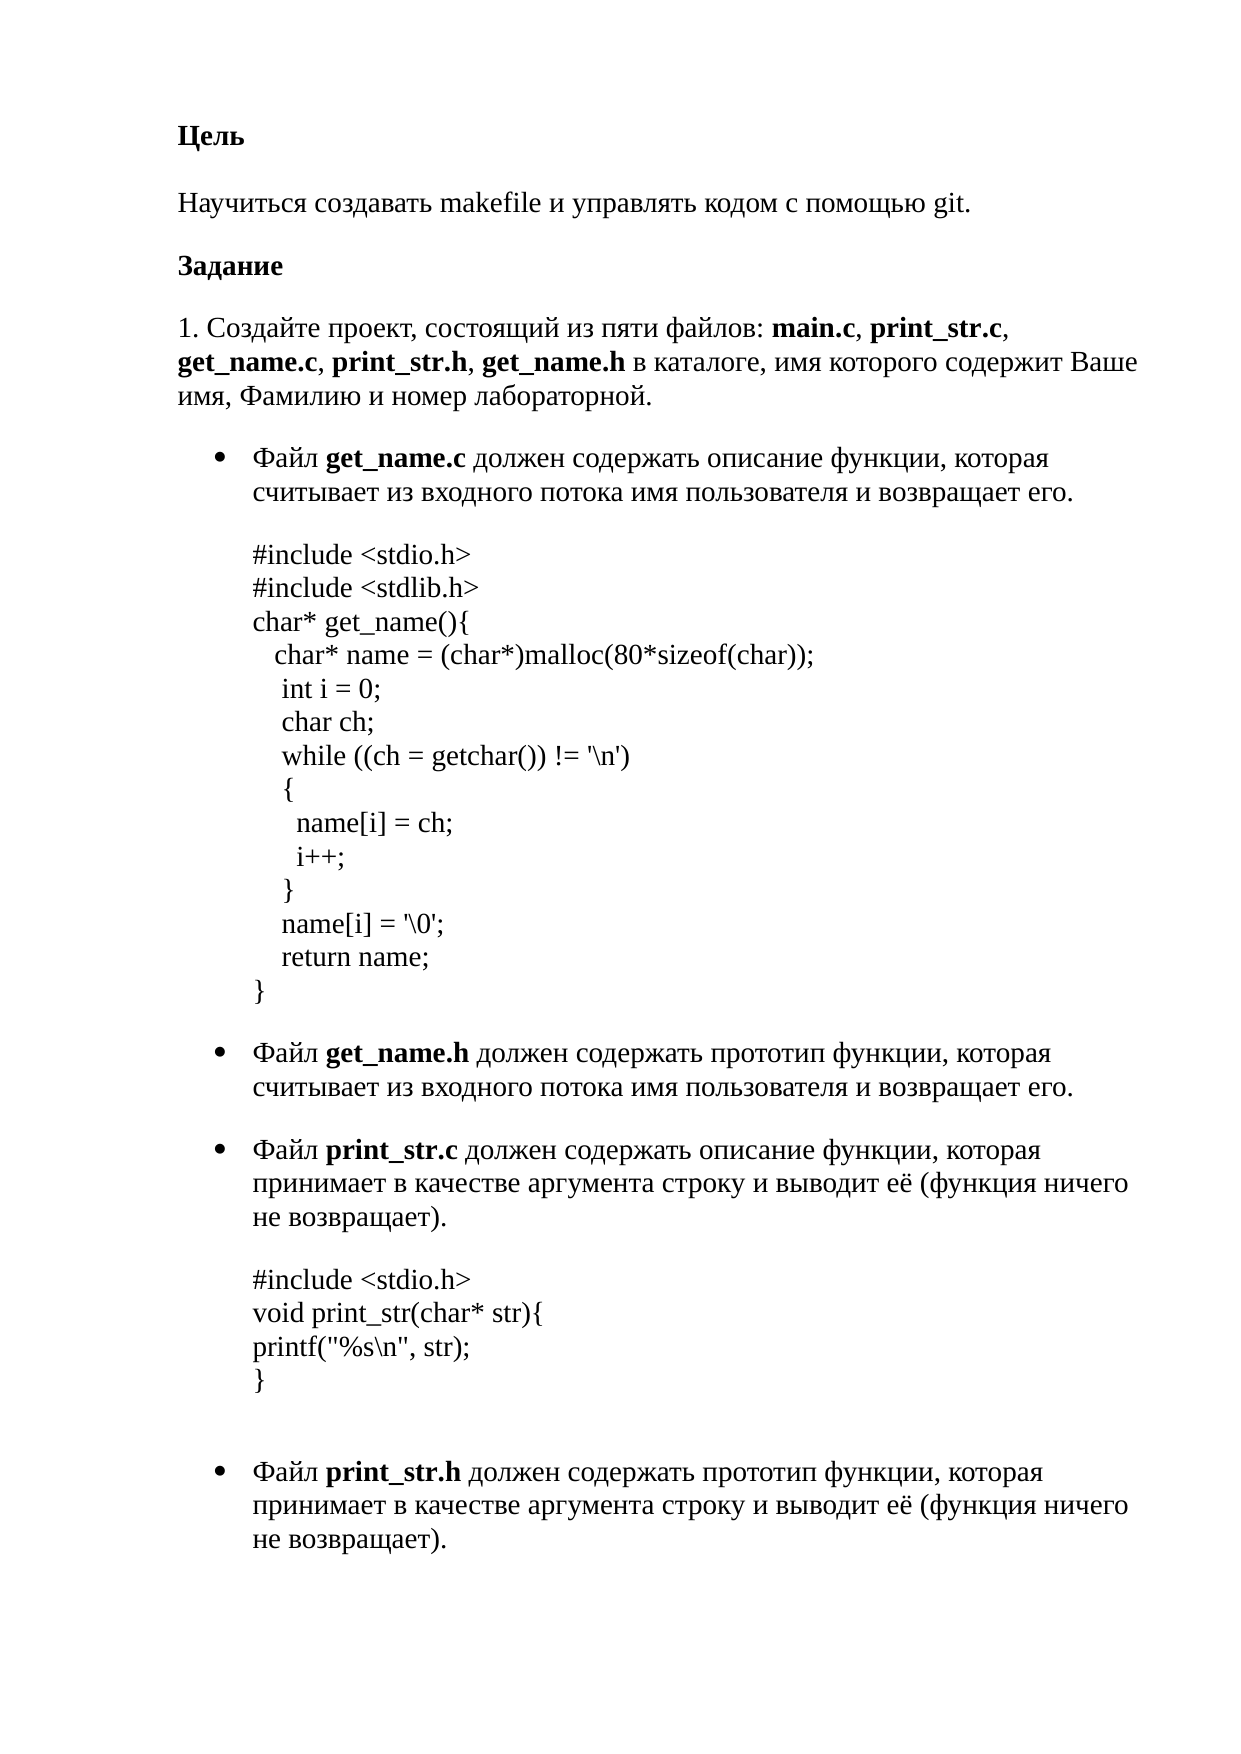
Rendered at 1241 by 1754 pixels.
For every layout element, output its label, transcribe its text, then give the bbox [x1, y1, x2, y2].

text Научиться создавать makefile и управлять кодом с помощью git. [177, 185, 1152, 219]
list Файл print_str.h должен содержать прототип функции, которая принимает в качестве аргумента строку и выводит её (функция ничего не возвращает). [215, 1454, 1152, 1554]
text Цель [177, 118, 1152, 152]
list } [215, 973, 1152, 1006]
list #include <stdio.h> [215, 1262, 1152, 1295]
list Файл get_name.c должен содержать описание функции, которая считывает из входного потока имя пользователя и возвращает его. [215, 440, 1152, 508]
list int i = 0; [215, 671, 1152, 704]
list Файл print_str.c должен содержать описание функции, которая принимает в качестве аргумента строку и выводит её (функция ничего не возвращает). [215, 1132, 1152, 1233]
list void print_str(char* str){ [215, 1295, 1152, 1329]
text Задание [177, 248, 1152, 281]
list i++; [215, 839, 1152, 872]
list name[i] = ch; [215, 805, 1152, 839]
list name[i] = '\0'; [215, 906, 1152, 939]
list #include <stdlib.h> [215, 570, 1152, 604]
list char* name = (char*)malloc(80*sizeof(char)); [215, 637, 1152, 671]
list char ch; [215, 704, 1152, 738]
list while ((ch = getchar()) != '\n') [215, 738, 1152, 772]
list char* get_name(){ [215, 604, 1152, 637]
text 1. Создайте проект, состоящий из пяти файлов: main.c, print_str.c, get_name.c, print_str.h, get_name.h в каталоге, имя которого содержит Ваше имя, Фамилию и номер лабораторной. [177, 311, 1152, 411]
list } [215, 872, 1152, 906]
list } [215, 1362, 1152, 1396]
list Файл get_name.h должен содержать прототип функции, которая считывает из входного потока имя пользователя и возвращает его. [215, 1036, 1152, 1103]
list return name; [215, 939, 1152, 973]
list { [215, 772, 1152, 805]
list printf("%s\n", str); [215, 1329, 1152, 1362]
list #include <stdio.h> [215, 537, 1152, 570]
